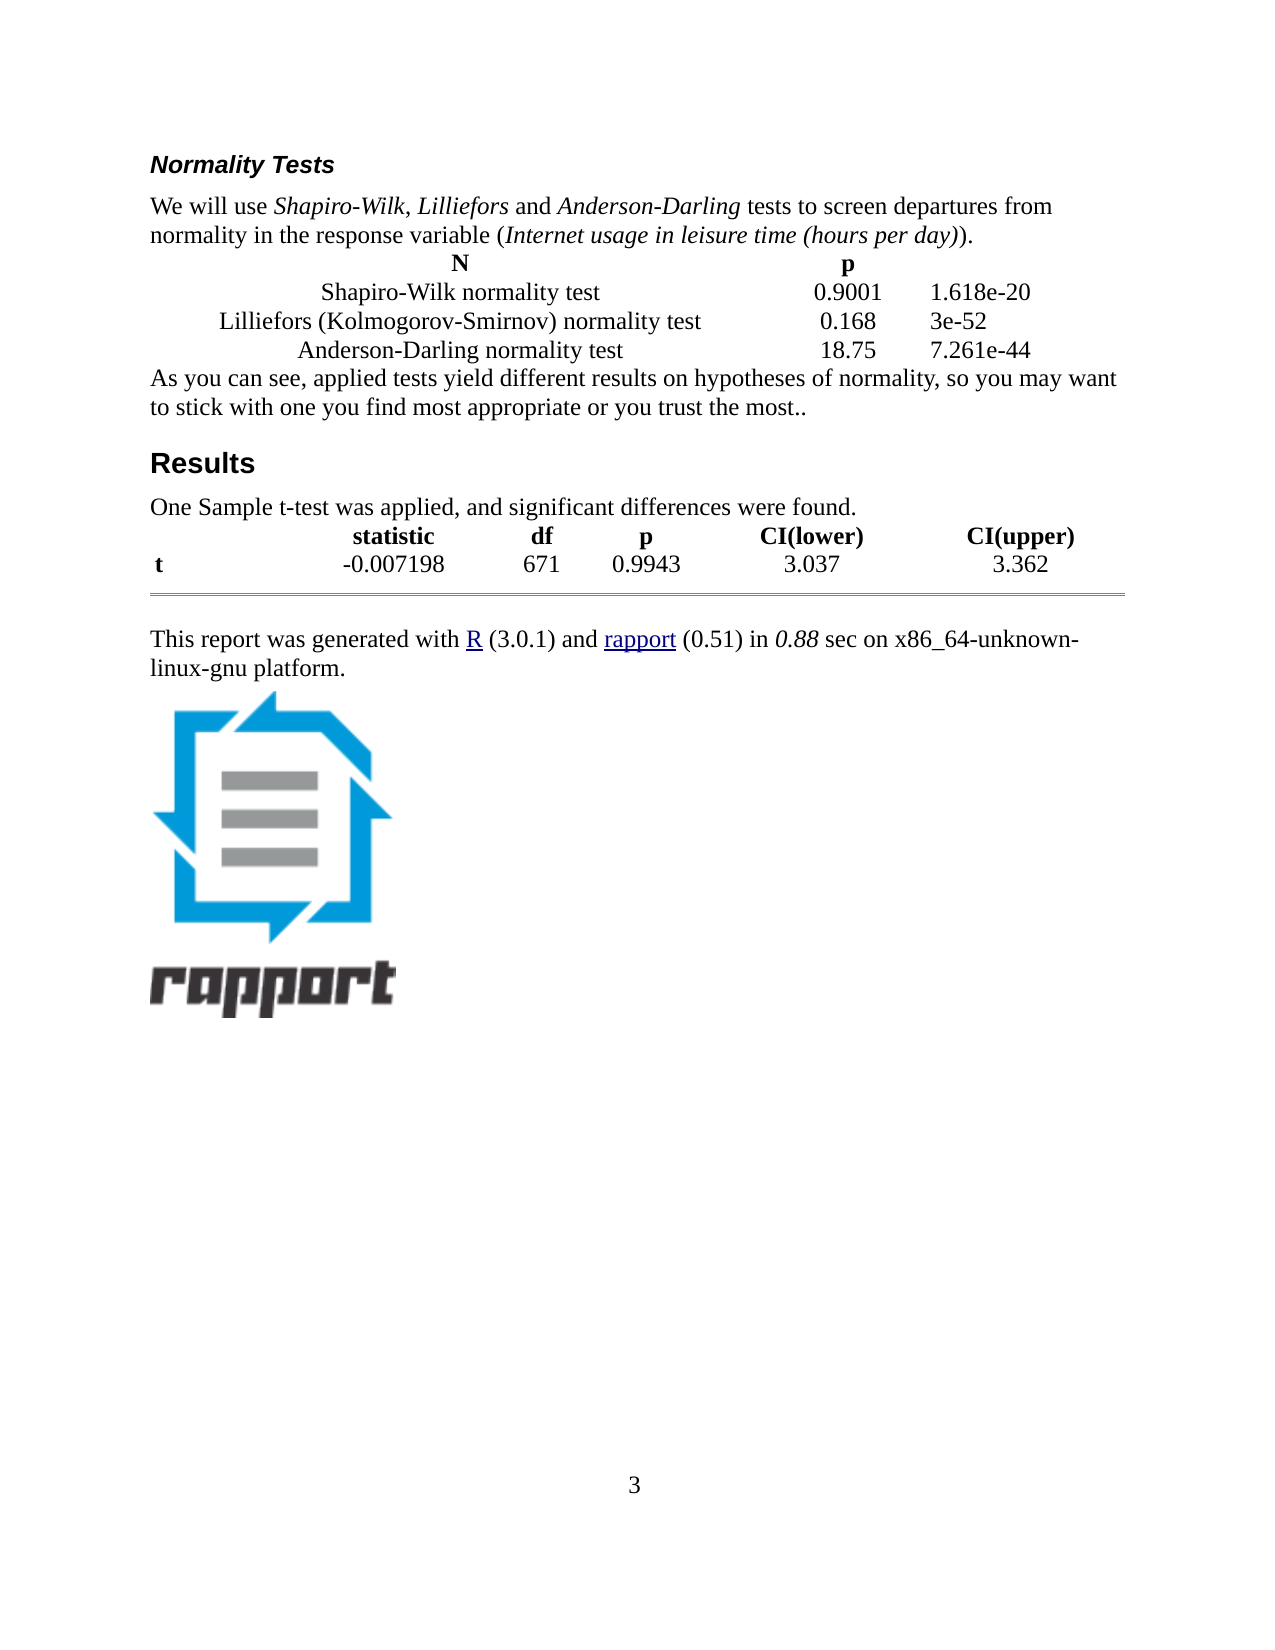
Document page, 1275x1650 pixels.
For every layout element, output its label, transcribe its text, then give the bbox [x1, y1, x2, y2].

table_cell t [150, 550, 289, 578]
table_cell Lilliefors (Kolmogorov-Smirnov) normality test [150, 306, 770, 335]
subtitle Results [150, 446, 1125, 479]
table_cell 0.9001 [770, 277, 926, 306]
table_header N [150, 249, 770, 277]
text As you can see, applied tests yield different results on hypotheses of normality, so you may want to stick with one you find most appropriate or you trust the most.. [150, 363, 1125, 421]
table_cell 1.618e-20 [926, 277, 1125, 306]
table_cell 3.037 [707, 550, 916, 578]
table_cell Shapiro-Wilk normality test [150, 277, 770, 306]
table_cell 7.261e-44 [926, 335, 1125, 363]
table_header CI(lower) [707, 521, 916, 549]
table_header [150, 521, 289, 549]
table_cell -0.007198 [289, 550, 498, 578]
table_header statistic [289, 521, 498, 549]
text We will use Shapiro-Wilk, Lilliefors and Anderson-Darling tests to screen departures from normality in the response variable (Internet usage in leisure time (hours per day)). [150, 191, 1125, 248]
table_cell 671 [498, 550, 585, 578]
table_header [926, 249, 1125, 277]
table_header p [770, 249, 926, 277]
table_cell Anderson-Darling normality test [150, 335, 770, 363]
table_cell 18.75 [770, 335, 926, 363]
table_cell 0.168 [770, 306, 926, 335]
table_header p [585, 521, 707, 549]
table_header df [498, 521, 585, 549]
table_cell 3e-52 [926, 306, 1125, 335]
table_cell 0.9943 [585, 550, 707, 578]
text This report was generated with R (3.0.1) and rapport (0.51) in 0.88 sec on x86_64-unknown-linux-gnu platform. [150, 624, 1125, 682]
text One Sample t-test was applied, and significant differences were found. [150, 492, 1125, 521]
table_cell 3.362 [916, 550, 1125, 578]
subtitle Normality Tests [150, 150, 1125, 178]
table_header CI(upper) [916, 521, 1125, 549]
picture [150, 691, 396, 1018]
